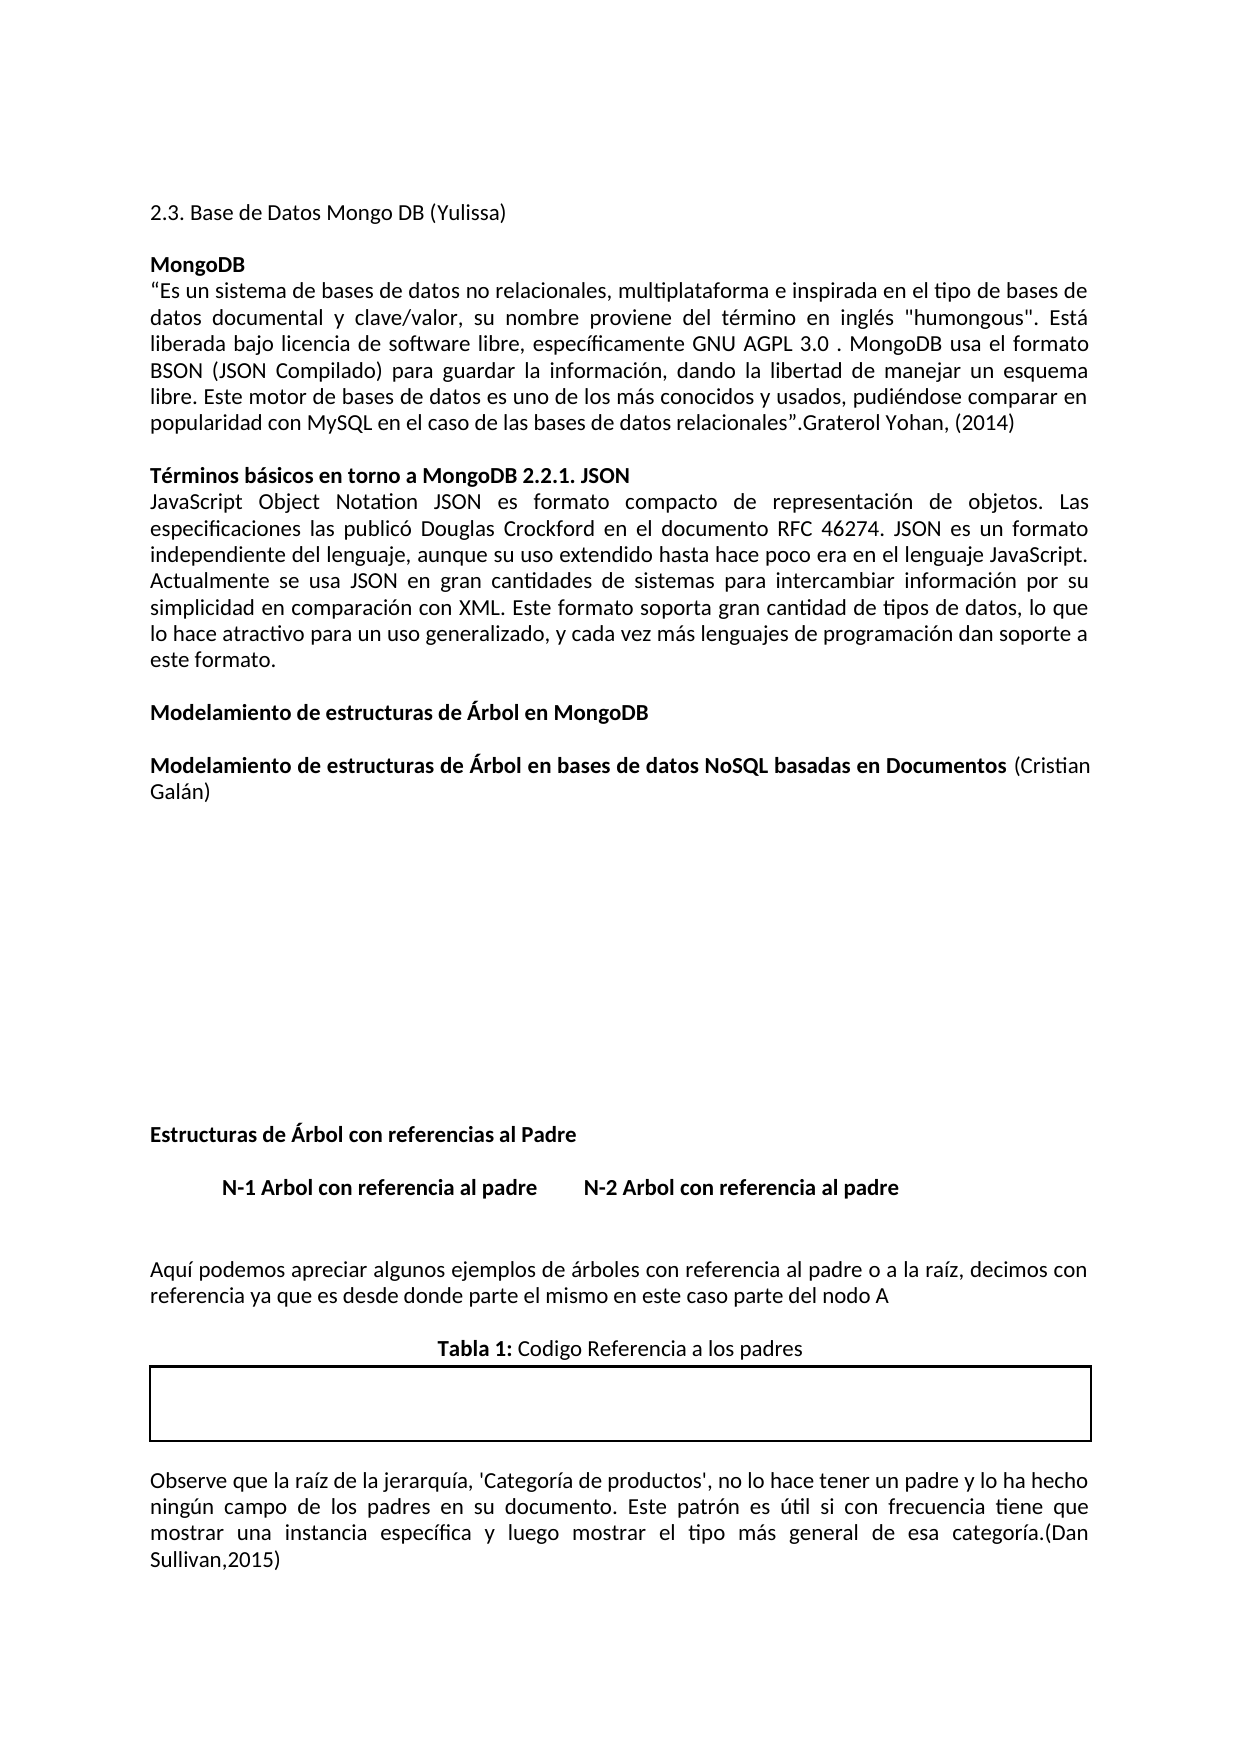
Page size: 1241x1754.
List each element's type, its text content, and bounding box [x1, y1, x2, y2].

text “Es un sistema de bases de datos no relacionales, multiplataforma e inspirada en el tipo de bases de datos documental y clave/valor, su nombre proviene del término en inglés "humongous". Está liberada bajo licencia de software libre, específicamente GNU AGPL 3.0 . MongoDB usa el formato BSON (JSON Compilado) para guardar la información, dando la libertad de manejar un esquema libre. Este motor de bases de datos es uno de los más conocidos y usados, pudiéndose comparar en popularidad con MySQL en el caso de las bases de datos relacionales”.Graterol Yohan, (2014) [150, 282, 1091, 436]
text N-1 Arbol con referencia al padre N-2 Arbol con referencia al padre [150, 1178, 1091, 1201]
table_header [151, 1368, 1090, 1439]
text Observe que la raíz de la jerarquía, 'Categoría de productos', no lo hace tener un padre y lo ha hecho ningún campo de los padres en su documento. Este patrón es útil si con frecuencia tiene que mostrar una instancia específica y luego mostrar el tipo más general de esa categoría.(Dan Sullivan,2015) [150, 1471, 1091, 1573]
text Modelamiento de estructuras de Árbol en bases de datos NoSQL basadas en Documentos (Cristian Galán) [150, 756, 1091, 805]
text Aquí podemos apreciar algunos ejemplos de árboles con referencia al padre o a la raíz, decimos con referencia ya que es desde donde parte el mismo en este caso parte del nodo A [150, 1260, 1091, 1309]
text MongoDB [150, 255, 1091, 278]
text Modelamiento de estructuras de Árbol en MongoDB [150, 703, 1091, 726]
text Estructuras de Árbol con referencias al Padre [150, 1125, 1091, 1148]
text JavaScript Object Notation JSON es formato compacto de representación de objetos. Las especificaciones las publicó Douglas Crockford en el documento RFC 46274. JSON es un formato independiente del lenguaje, aunque su uso extendido hasta hace poco era en el lenguaje JavaScript. Actualmente se usa JSON en gran cantidades de sistemas para intercambiar información por su simplicidad en comparación con XML. Este formato soporta gran cantidad de tipos de datos, lo que lo hace atractivo para un uso generalizado, y cada vez más lenguajes de programación dan soporte a este formato. [150, 493, 1091, 674]
text 2.3. Base de Datos Mongo DB (Yulissa) [150, 203, 1091, 226]
text Tabla 1: Codigo Referencia a los padres [150, 1339, 1091, 1362]
text Términos básicos en torno a MongoDB 2.2.1. JSON [150, 466, 1091, 489]
